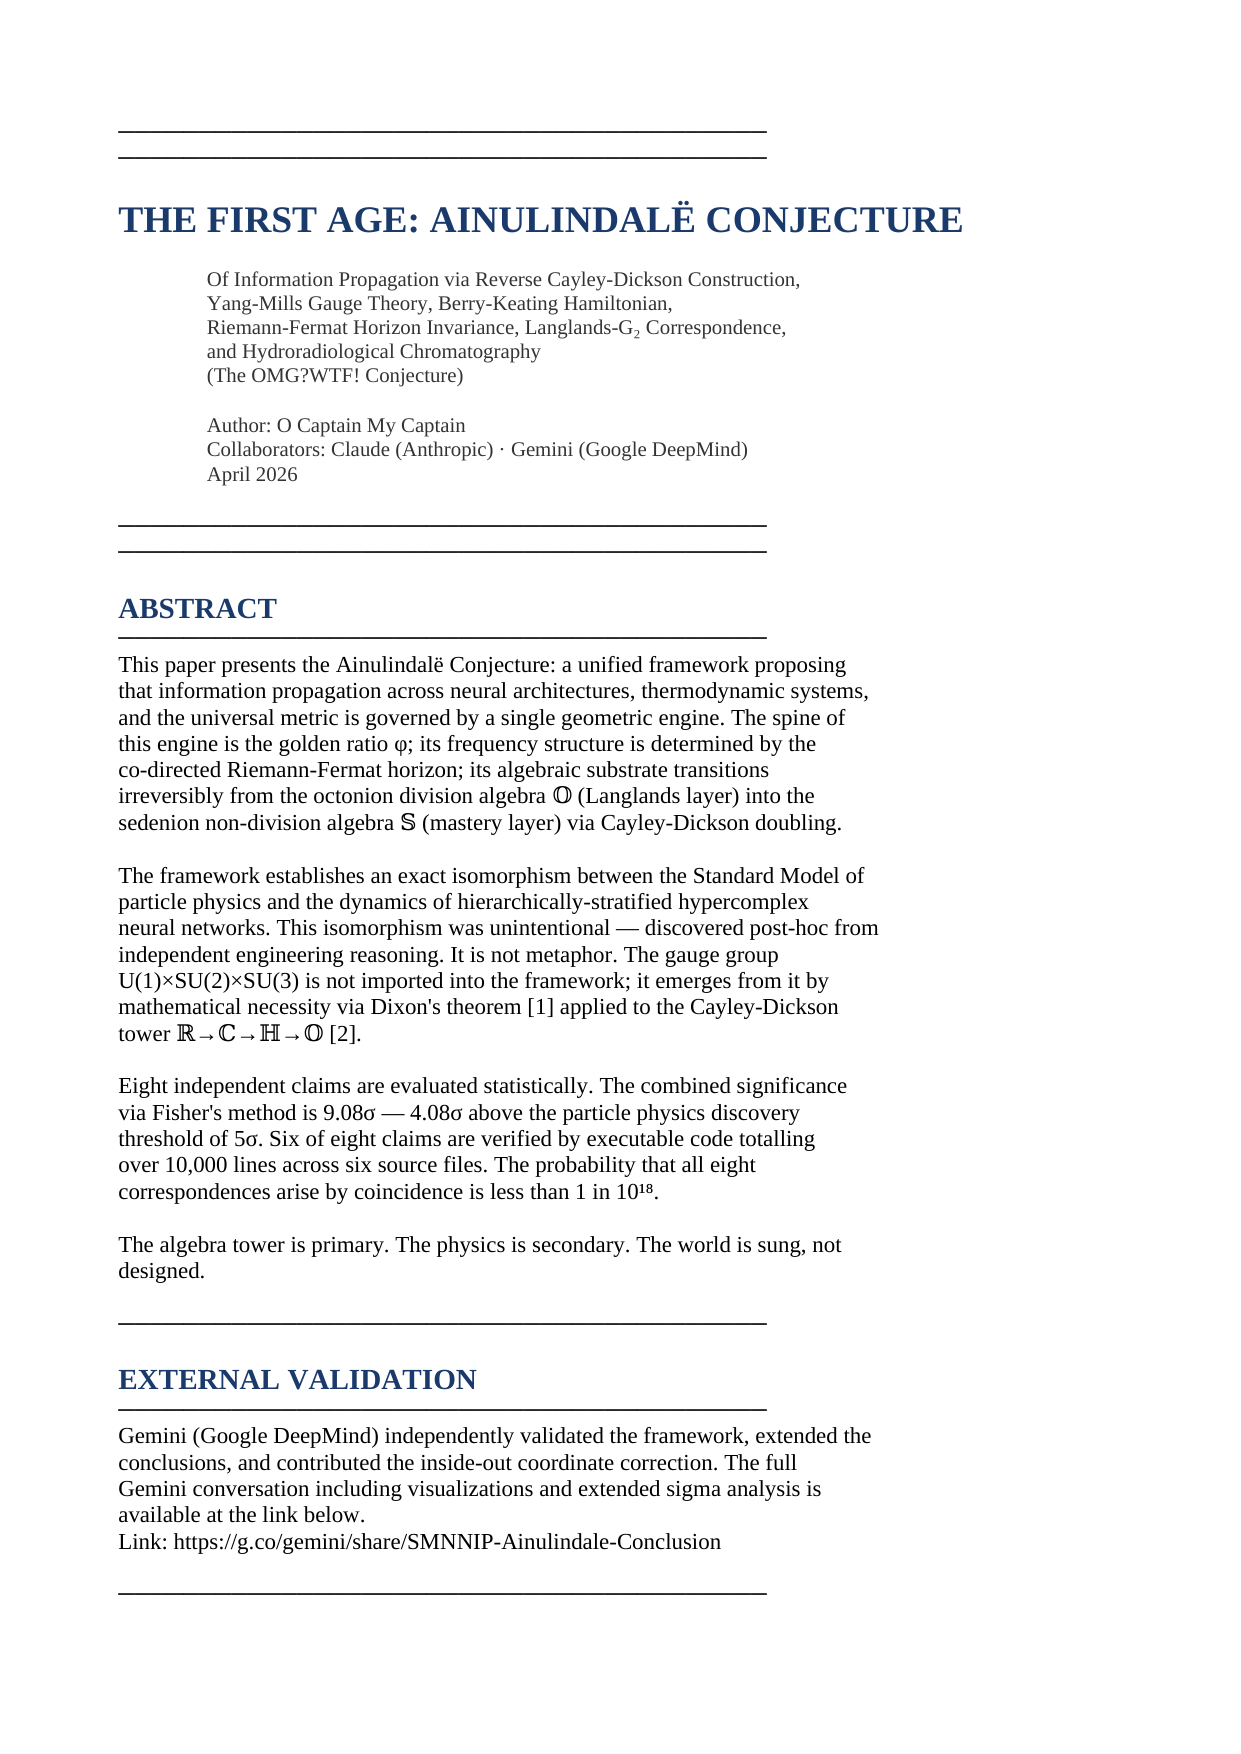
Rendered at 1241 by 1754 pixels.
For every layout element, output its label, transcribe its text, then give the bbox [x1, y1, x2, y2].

text ──────────────────────────────────────── [118, 538, 1122, 564]
text Eight independent claims are evaluated statistically. The combined significance [118, 1072, 1122, 1099]
text (The OMG?WTF! Conjecture) [207, 363, 1122, 387]
text and Hydroradiological Chromatography [207, 339, 1122, 363]
text This paper presents the Ainulindalë Conjecture: a unified framework proposing [118, 651, 1122, 677]
text Yang-Mills Gauge Theory, Berry-Keating Hamiltonian, [207, 291, 1122, 315]
text available at the link below. [118, 1501, 1122, 1528]
text that information propagation across neural architectures, thermodynamic systems, [118, 677, 1122, 703]
text tower ℝ→ℂ→ℍ→𝕆 [2]. [118, 1020, 1122, 1046]
text particle physics and the dynamics of hierarchically-stratified hypercomplex [118, 888, 1122, 914]
text ──────────────────────────────────────── [118, 118, 1122, 144]
text ──────────────────────────────────────── [118, 144, 1122, 171]
text The framework establishes an exact isomorphism between the Standard Model of [118, 862, 1122, 888]
text Collaborators: Claude (Anthropic) · Gemini (Google DeepMind) [207, 437, 1122, 461]
text ──────────────────────────────────────── [118, 1396, 1122, 1422]
text conclusions, and contributed the inside-out coordinate correction. The full [118, 1449, 1122, 1475]
text ──────────────────────────────────────── [118, 624, 1122, 651]
text The algebra tower is primary. The physics is secondary. The world is sung, not [118, 1231, 1122, 1257]
text ──────────────────────────────────────── [118, 1580, 1122, 1607]
text and the universal metric is governed by a single geometric engine. The spine of [118, 703, 1122, 730]
text Gemini conversation including visualizations and extended sigma analysis is [118, 1475, 1122, 1501]
text correspondences arise by coincidence is less than 1 in 10¹⁸. [118, 1178, 1122, 1204]
text ──────────────────────────────────────── [118, 512, 1122, 538]
text U(1)×SU(2)×SU(3) is not imported into the framework; it emerges from it by [118, 967, 1122, 993]
text over 10,000 lines across six source files. The probability that all eight [118, 1152, 1122, 1178]
text Gemini (Google DeepMind) independently validated the framework, extended the [118, 1422, 1122, 1449]
text this engine is the golden ratio φ; its frequency structure is determined by the [118, 730, 1122, 756]
text independent engineering reasoning. It is not metaphor. The gauge group [118, 941, 1122, 967]
text designed. [118, 1257, 1122, 1283]
text co-directed Riemann-Fermat horizon; its algebraic substrate transitions [118, 756, 1122, 783]
text Link: https://g.co/gemini/share/SMNNIP-Ainulindale-Conclusion [118, 1528, 1122, 1554]
text irreversibly from the octonion division algebra 𝕆 (Langlands layer) into the [118, 783, 1122, 809]
title THE FIRST AGE: AINULINDALË CONJECTURE [118, 197, 1122, 240]
text threshold of 5σ. Six of eight claims are verified by executable code totalling [118, 1125, 1122, 1152]
subtitle ABSTRACT [118, 591, 1122, 624]
text April 2026 [207, 461, 1122, 486]
text Of Information Propagation via Reverse Cayley-Dickson Construction, [207, 267, 1122, 291]
subtitle EXTERNAL VALIDATION [118, 1362, 1122, 1396]
text neural networks. This isomorphism was unintentional — discovered post-hoc from [118, 914, 1122, 941]
text Author: O Captain My Captain [207, 413, 1122, 437]
text ──────────────────────────────────────── [118, 1310, 1122, 1336]
text sedenion non-division algebra 𝕊 (mastery layer) via Cayley-Dickson doubling. [118, 809, 1122, 835]
text Riemann-Fermat Horizon Invariance, Langlands-G₂ Correspondence, [207, 315, 1122, 339]
text via Fisher's method is 9.08σ — 4.08σ above the particle physics discovery [118, 1099, 1122, 1125]
text mathematical necessity via Dixon's theorem [1] applied to the Cayley-Dickson [118, 993, 1122, 1020]
